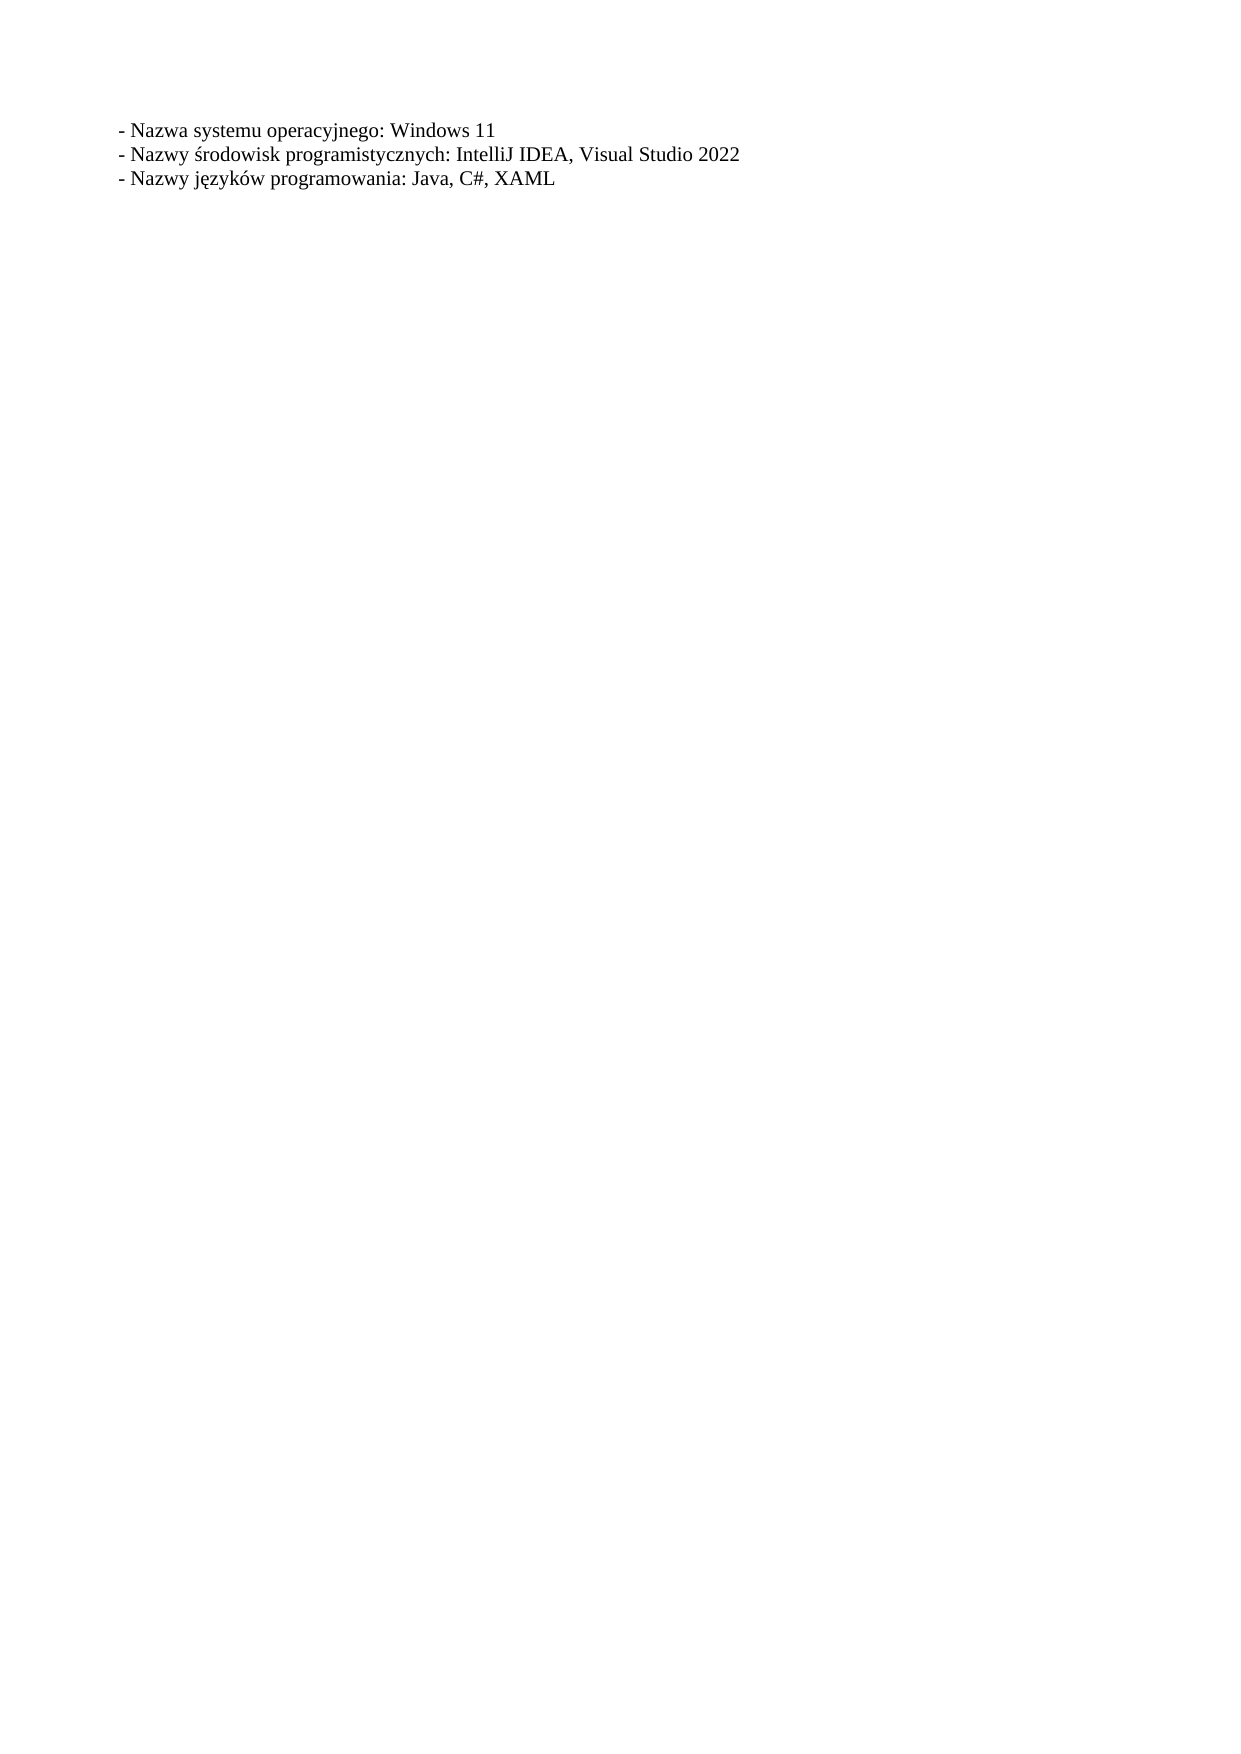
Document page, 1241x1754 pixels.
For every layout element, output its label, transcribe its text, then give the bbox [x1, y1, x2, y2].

text - Nazwy języków programowania: Java, C#, XAML [118, 166, 1122, 190]
text - Nazwy środowisk programistycznych: IntelliJ IDEA, Visual Studio 2022 [118, 142, 1122, 166]
text - Nazwa systemu operacyjnego: Windows 11 [118, 118, 1122, 142]
